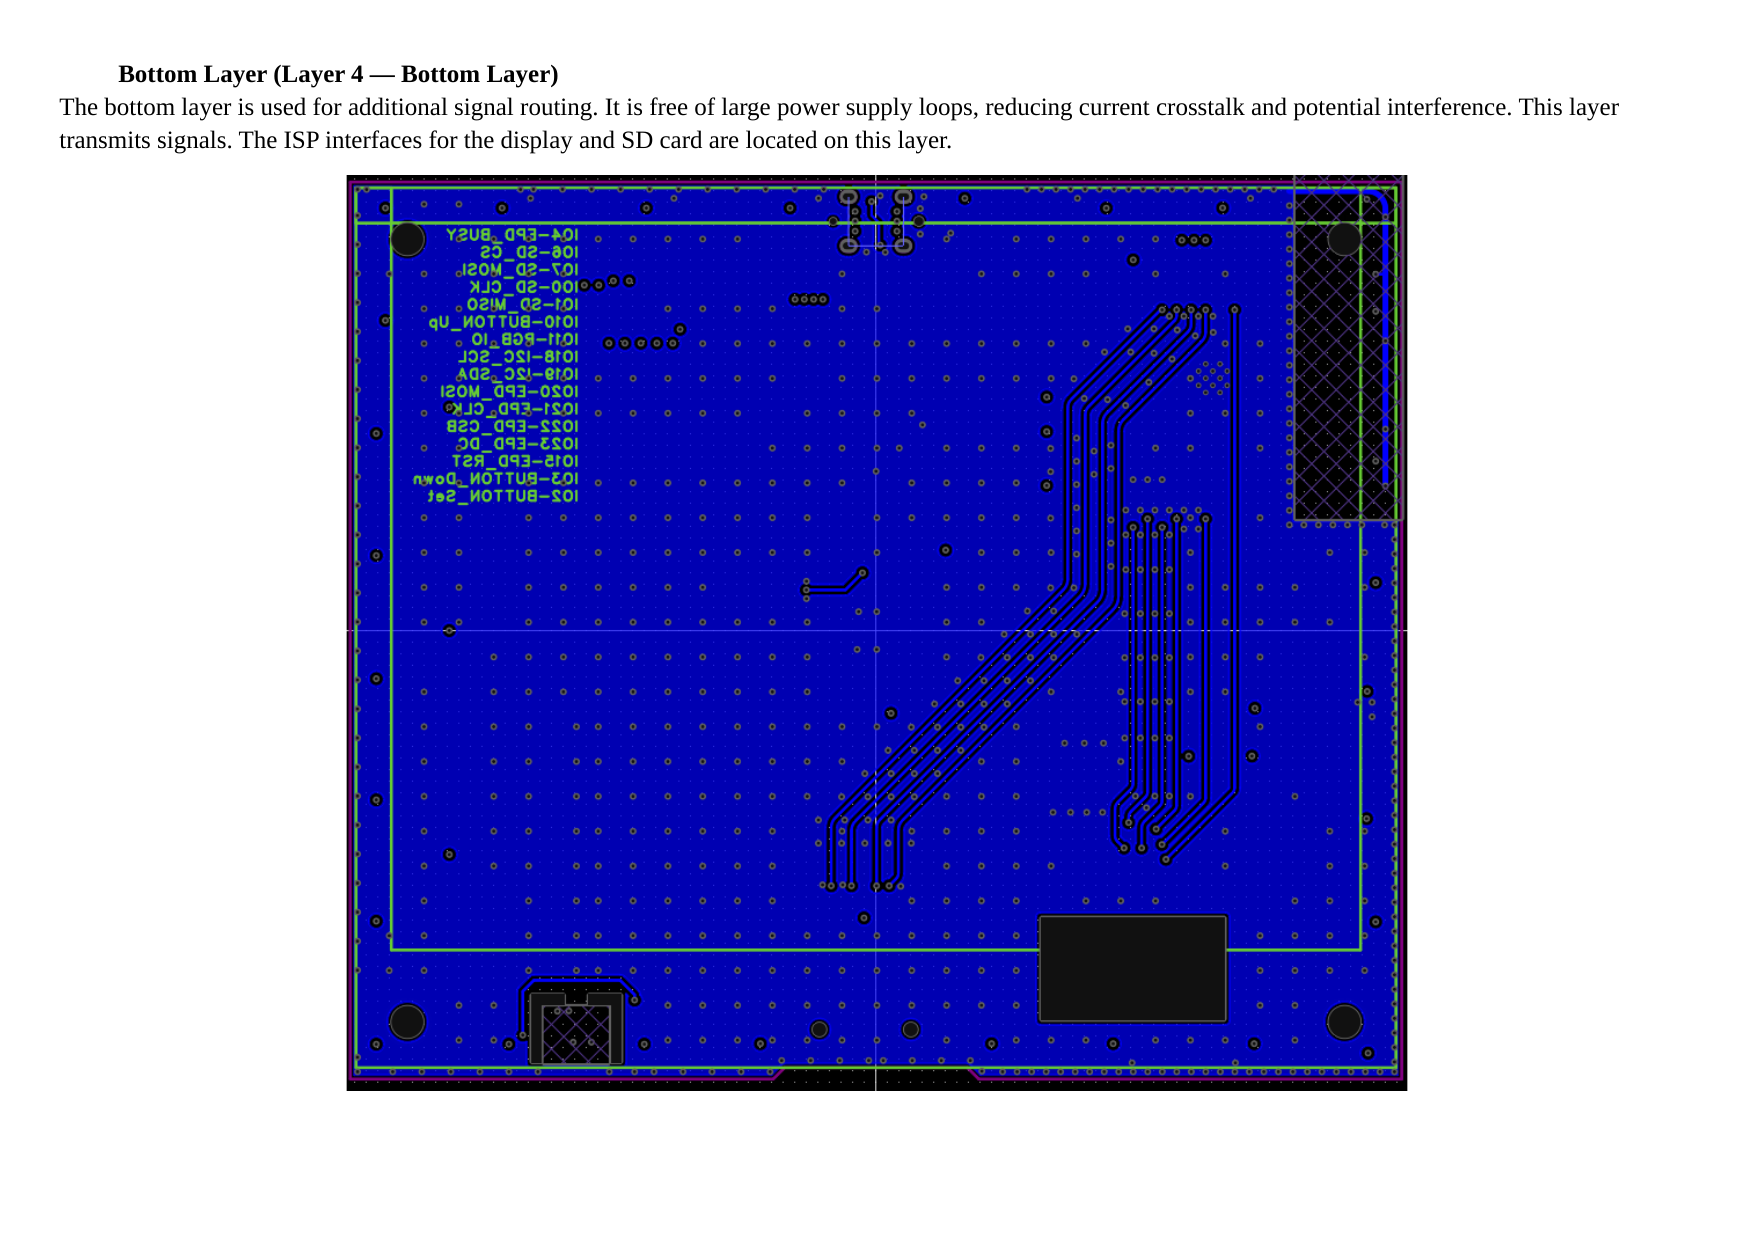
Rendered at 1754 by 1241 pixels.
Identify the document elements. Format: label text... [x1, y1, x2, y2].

picture [346, 175, 1408, 1091]
text Bottom Layer (Layer 4 — Bottom Layer) The bottom layer is used for additional signal routing. It is free of large power supply loops, reducing current crosstalk and potential interference. This layer transmits signals. The ISP interfaces for the display and SD card are located on this layer. [59, 59, 1695, 154]
